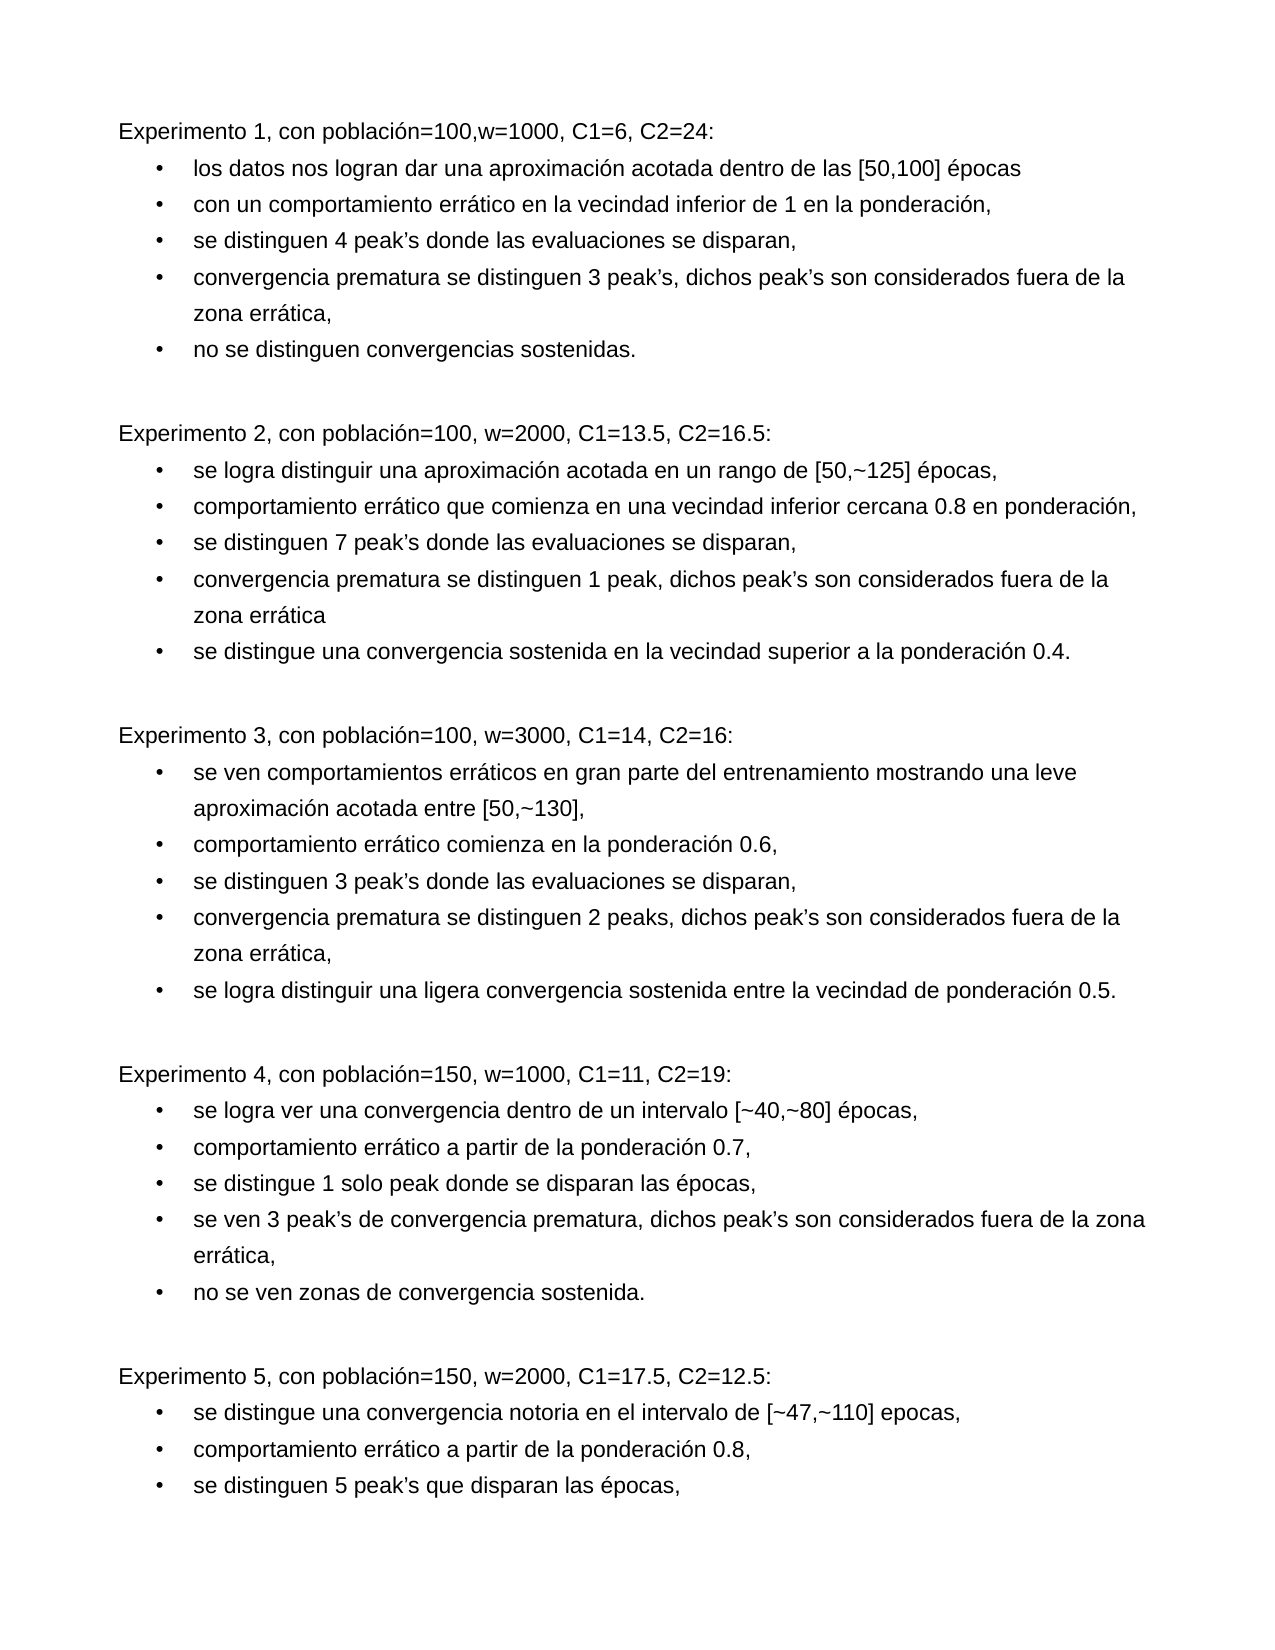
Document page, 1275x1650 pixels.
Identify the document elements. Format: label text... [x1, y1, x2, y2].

list convergencia prematura se distinguen 1 peak, dichos peak’s son considerados fuera de la zona errática [156, 566, 1157, 628]
list se distinguen 4 peak’s donde las evaluaciones se disparan, [156, 227, 1157, 253]
list comportamiento errático a partir de la ponderación 0.8, [156, 1436, 1157, 1462]
list se ven 3 peak’s de convergencia prematura, dichos peak’s son considerados fuera de la zona errática, [156, 1206, 1157, 1269]
list se distinguen 3 peak’s donde las evaluaciones se disparan, [156, 868, 1157, 894]
text Experimento 5, con población=150, w=2000, C1=17.5, C2=12.5: [118, 1363, 1157, 1389]
list comportamiento errático comienza en la ponderación 0.6, [156, 831, 1157, 858]
text Experimento 4, con población=150, w=1000, C1=11, C2=19: [118, 1061, 1157, 1087]
list convergencia prematura se distinguen 2 peaks, dichos peak’s son considerados fuera de la zona errática, [156, 904, 1157, 967]
list se ven comportamientos erráticos en gran parte del entrenamiento mostrando una leve aproximación acotada entre [50,~130], [156, 759, 1157, 821]
list se logra distinguir una ligera convergencia sostenida entre la vecindad de ponderación 0.5. [156, 977, 1157, 1003]
list se distinguen 7 peak’s donde las evaluaciones se disparan, [156, 529, 1157, 556]
list comportamiento errático a partir de la ponderación 0.7, [156, 1133, 1157, 1160]
list convergencia prematura se distinguen 3 peak’s, dichos peak’s son considerados fuera de la zona errática, [156, 263, 1157, 326]
list se logra distinguir una aproximación acotada en un rango de [50,~125] épocas, [156, 457, 1157, 483]
list se distingue 1 solo peak donde se disparan las épocas, [156, 1170, 1157, 1196]
list los datos nos logran dar una aproximación acotada dentro de las [50,100] épocas [156, 154, 1157, 181]
list no se distinguen convergencias sostenidas. [156, 336, 1157, 363]
list se distinguen 5 peak’s que disparan las épocas, [156, 1472, 1157, 1498]
text Experimento 3, con población=100, w=3000, C1=14, C2=16: [118, 722, 1157, 749]
text Experimento 1, con población=100,w=1000, C1=6, C2=24: [118, 118, 1157, 144]
list con un comportamiento errático en la vecindad inferior de 1 en la ponderación, [156, 191, 1157, 217]
list se distingue una convergencia sostenida en la vecindad superior a la ponderación 0.4. [156, 638, 1157, 665]
list se distingue una convergencia notoria en el intervalo de [~47,~110] epocas, [156, 1399, 1157, 1426]
list se logra ver una convergencia dentro de un intervalo [~40,~80] épocas, [156, 1097, 1157, 1123]
text Experimento 2, con población=100, w=2000, C1=13.5, C2=16.5: [118, 420, 1157, 447]
list comportamiento errático que comienza en una vecindad inferior cercana 0.8 en ponderación, [156, 493, 1157, 519]
list no se ven zonas de convergencia sostenida. [156, 1279, 1157, 1305]
